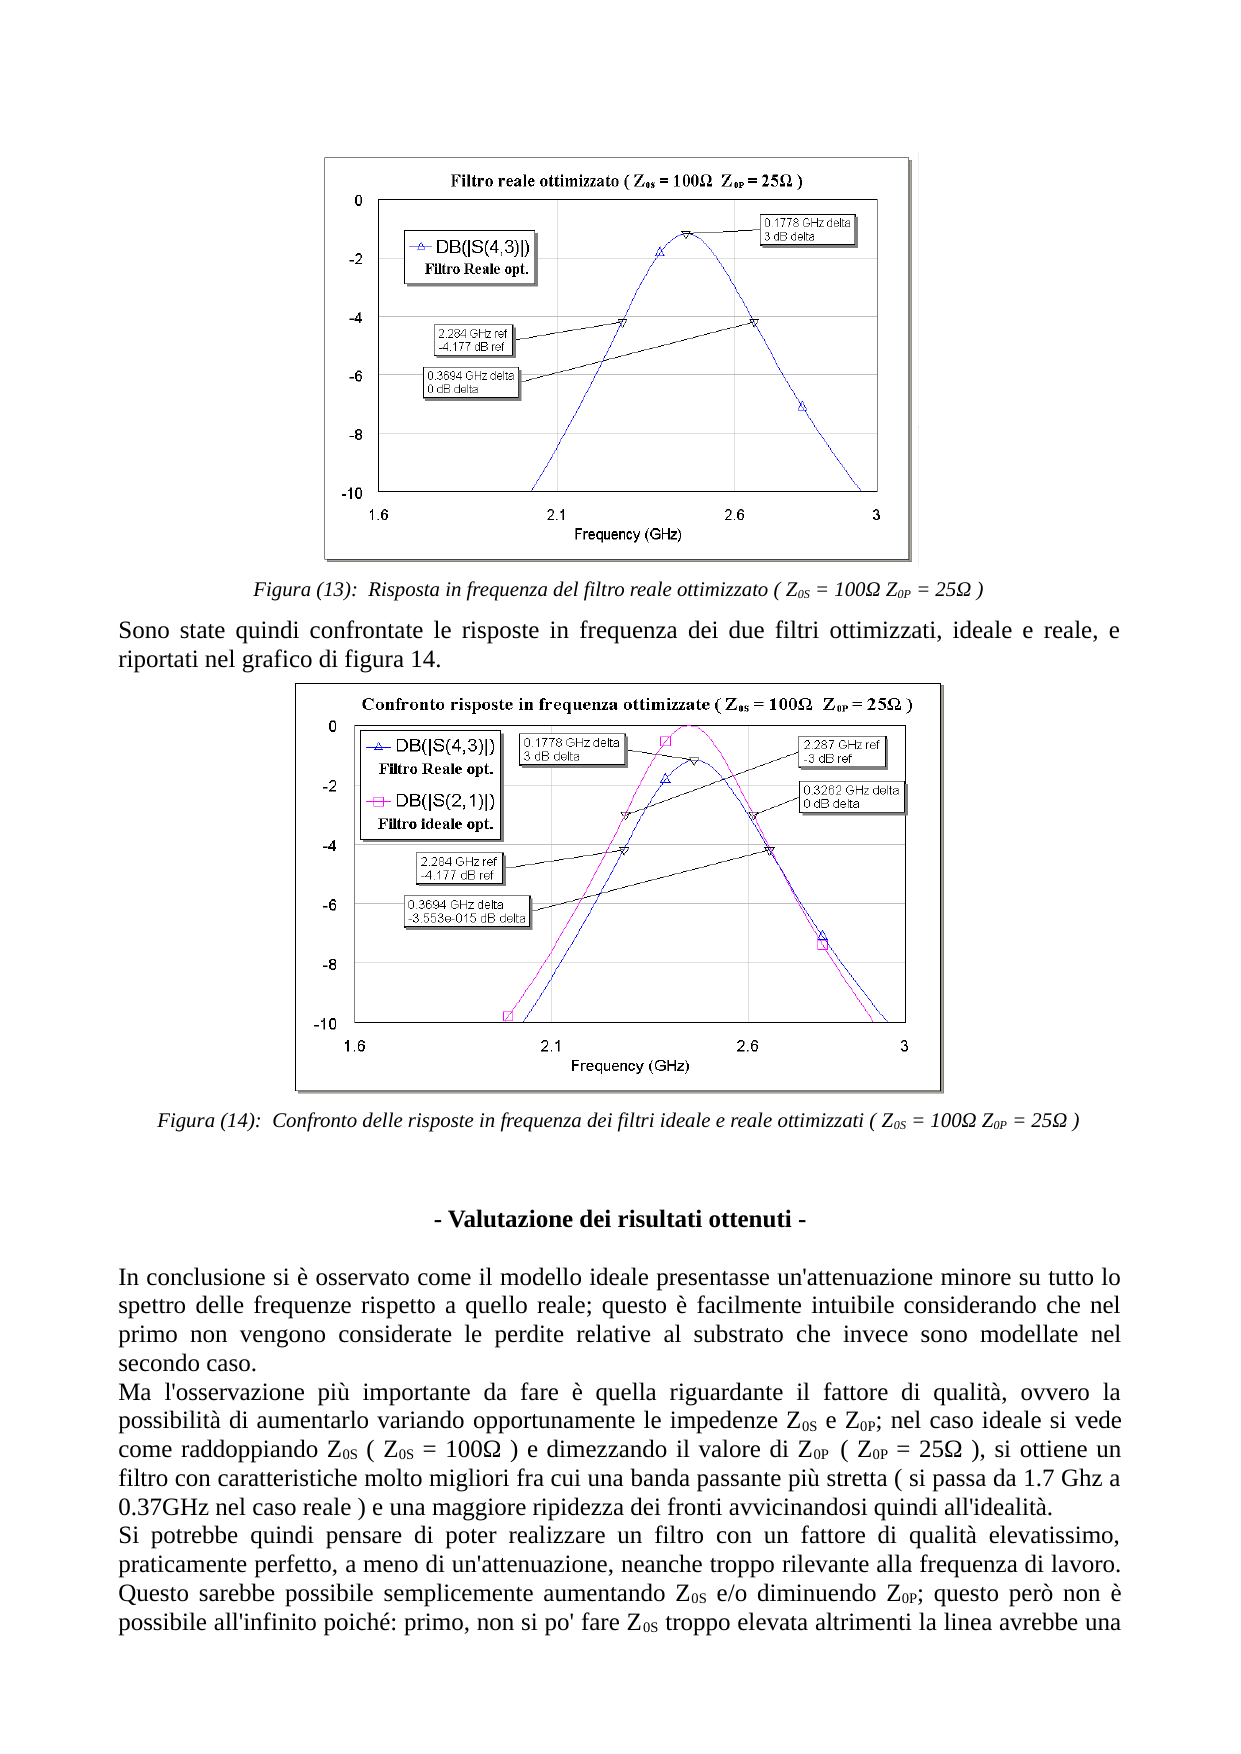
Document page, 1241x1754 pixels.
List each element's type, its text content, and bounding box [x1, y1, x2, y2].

table_cell Figura (13): Risposta in frequenza del filtro reale ottimizzato ( Z0S = 100Ω Z0P = 25Ω ) [118, 568, 1120, 609]
table_header [919, 153, 1120, 568]
table_cell Figura (14): Confronto delle risposte in frequenza dei filtri ideale e reale ottimizzati ( Z0S = 100Ω Z0P = 25Ω ) [118, 1099, 1120, 1141]
table_header [949, 679, 1120, 1099]
text - Valutazione dei risultati ottenuti - [118, 1204, 1122, 1233]
text Si potrebbe quindi pensare di poter realizzare un filtro con un fattore di qualità elevatissimo, praticamente perfetto, a meno di un'attenuazione, neanche troppo rilevante alla frequenza di lavoro. Questo sarebbe possibile semplicemente aumentando Z0S e/o diminuendo Z0P; questo però non è possibile all'infinito poiché: primo, non si po' fare Z0S troppo elevata altrimenti la linea avrebbe una [118, 1520, 1122, 1635]
picture [319, 152, 919, 568]
table_header [118, 153, 319, 568]
text In conclusione si è osservato come il modello ideale presentasse un'attenuazione minore su tutto lo spettro delle frequenze rispetto a quello reale; questo è facilmente intuibile considerando che nel primo non vengono considerate le perdite relative al substrato che invece sono modellate nel secondo caso. [118, 1262, 1122, 1377]
text Sono state quindi confrontate le risposte in frequenza dei due filtri ottimizzati, ideale e reale, e riportati nel grafico di figura 14. [118, 615, 1122, 673]
picture [289, 678, 949, 1100]
table_header [118, 679, 289, 1099]
text Ma l'osservazione più importante da fare è quella riguardante il fattore di qualità, ovvero la possibilità di aumentarlo variando opportunamente le impedenze Z0S e Z0P; nel caso ideale si vede come raddoppiando Z0S ( Z0S = 100Ω ) e dimezzando il valore di Z0P ( Z0P = 25Ω ), si ottiene un filtro con caratteristiche molto migliori fra cui una banda passante più stretta ( si passa da 1.7 Ghz a 0.37GHz nel caso reale ) e una maggiore ripidezza dei fronti avvicinandosi quindi all'idealità. [118, 1377, 1122, 1520]
